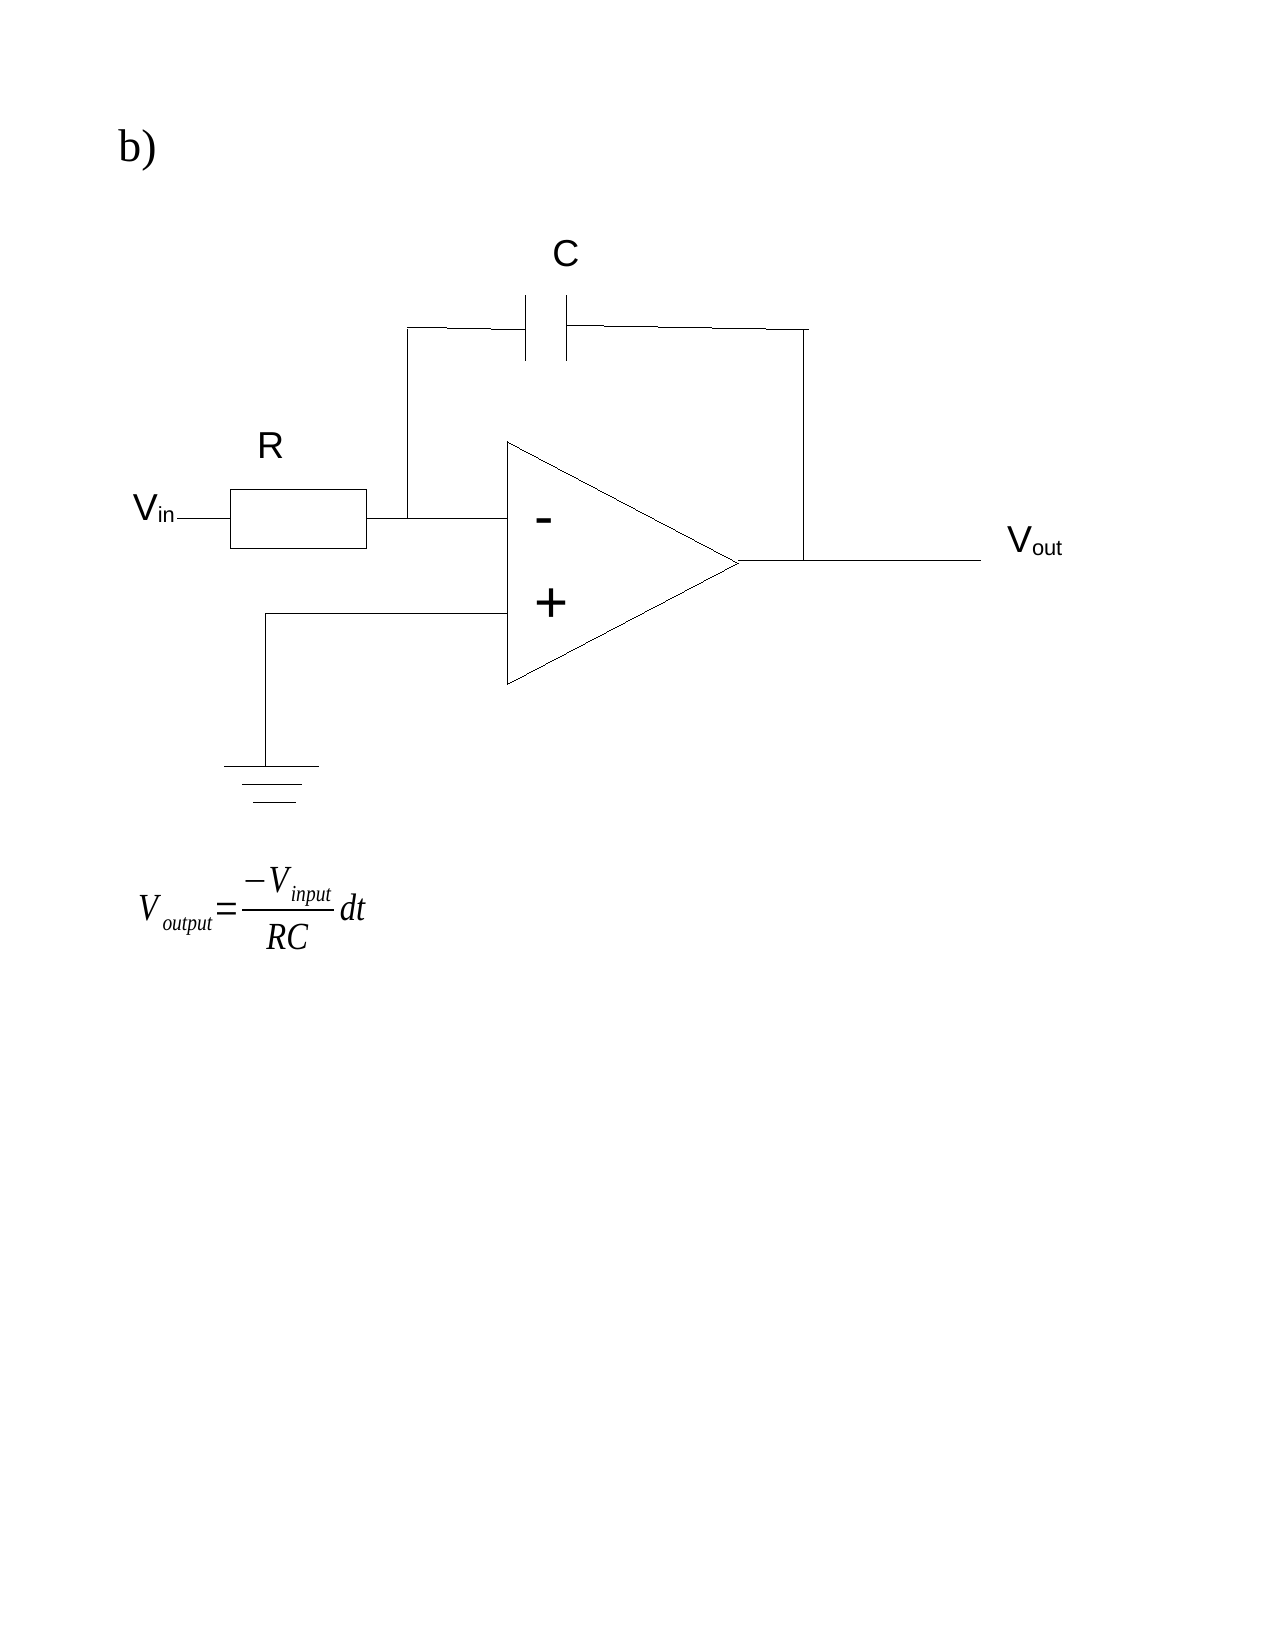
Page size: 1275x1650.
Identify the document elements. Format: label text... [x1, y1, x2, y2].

text b) [118, 118, 1157, 171]
